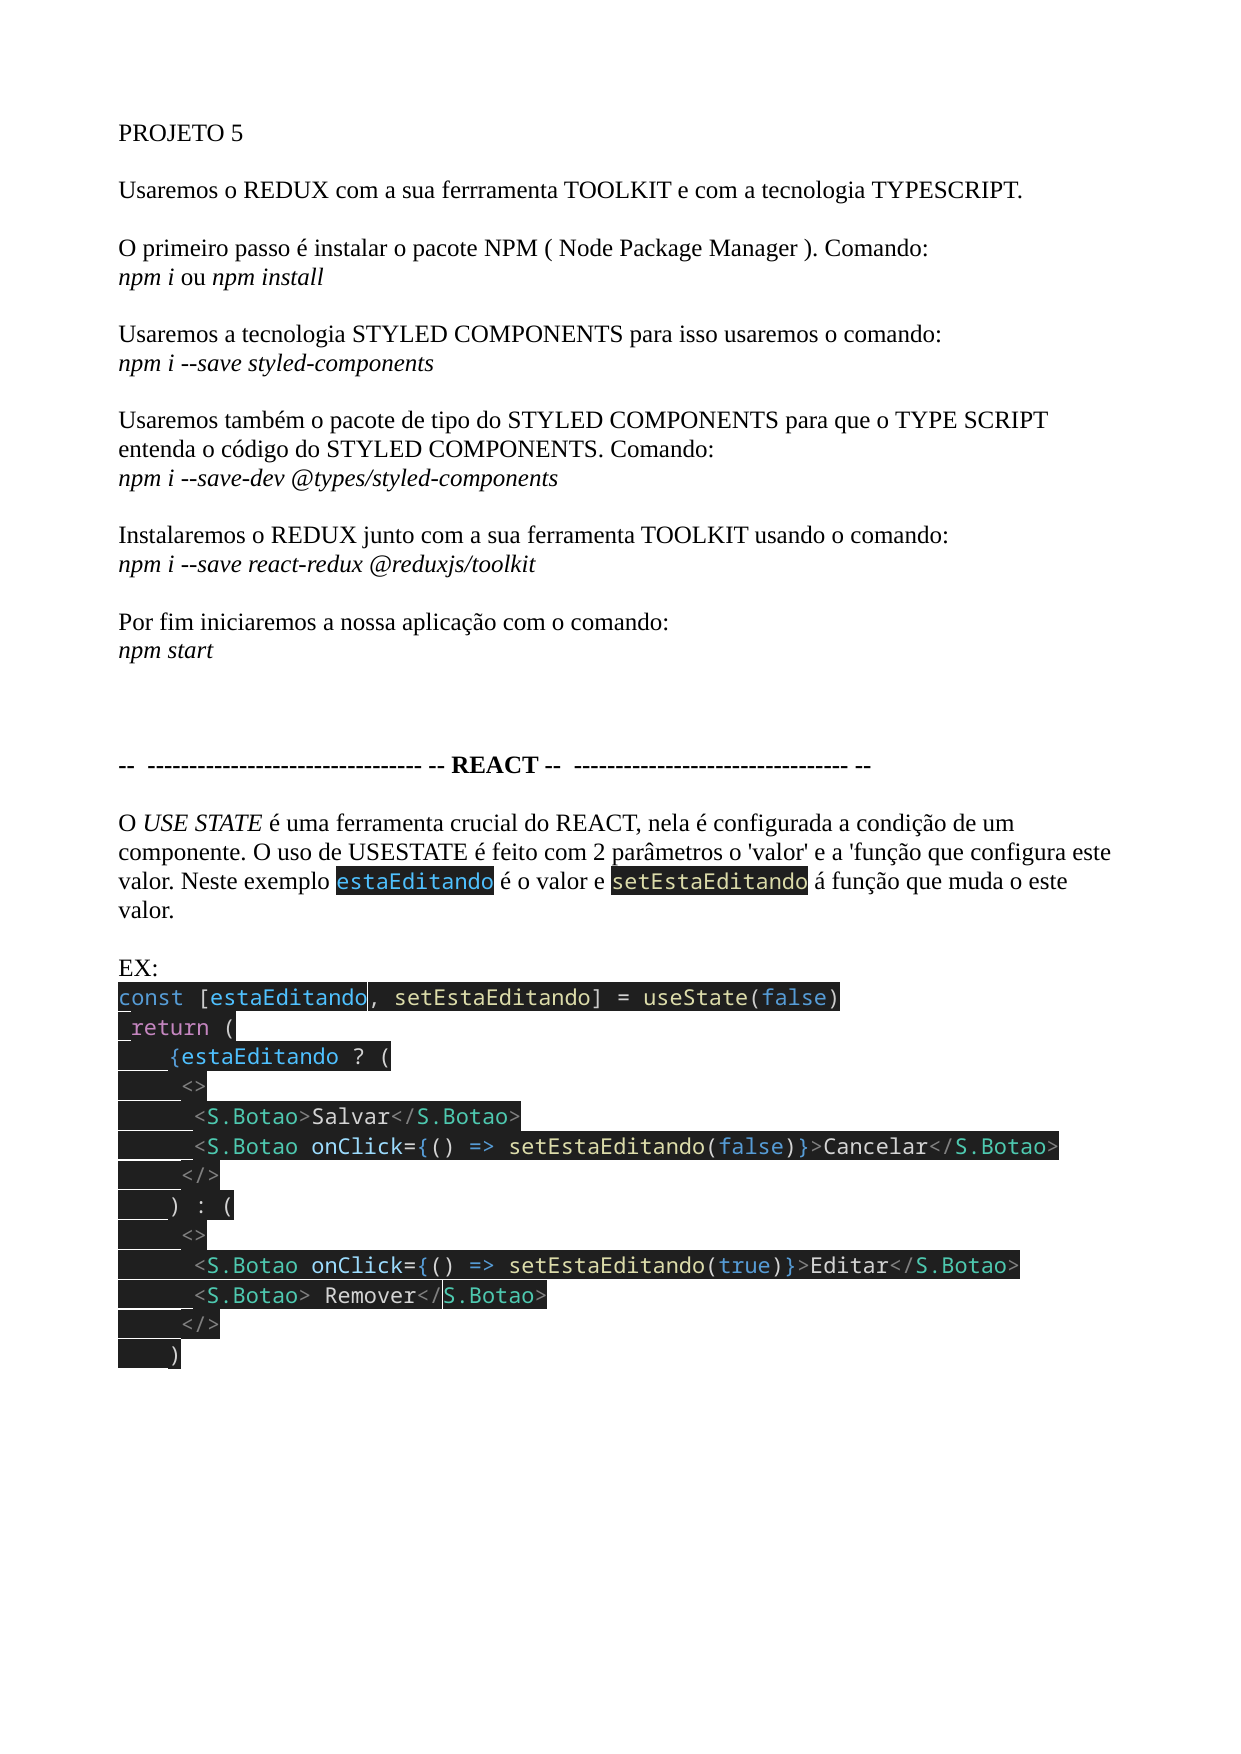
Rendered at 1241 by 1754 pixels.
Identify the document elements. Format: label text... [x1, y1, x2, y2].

text <S.Botao>Salvar</S.Botao> [118, 1101, 1122, 1131]
text ) [118, 1339, 1122, 1369]
text <S.Botao onClick={() => setEstaEditando(true)}>Editar</S.Botao> [118, 1250, 1122, 1279]
text return ( [118, 1011, 1122, 1041]
text ) : ( [118, 1190, 1122, 1220]
text Por fim iniciaremos a nossa aplicação com o comando: [118, 607, 1122, 636]
text {estaEditando ? ( [118, 1041, 1122, 1071]
text EX: [118, 953, 1122, 982]
text Usaremos também o pacote de tipo do STYLED COMPONENTS para que o TYPE SCRIPT entenda o código do STYLED COMPONENTS. Comando: [118, 406, 1122, 463]
text <> [118, 1071, 1122, 1101]
text </> [118, 1309, 1122, 1339]
text Instalaremos o REDUX junto com a sua ferramenta TOOLKIT usando o comando: [118, 521, 1122, 549]
text npm start [118, 636, 1122, 664]
text O primeiro passo é instalar o pacote NPM ( Node Package Manager ). Comando: [118, 233, 1122, 262]
text <> [118, 1220, 1122, 1250]
text npm i --save-dev @types/styled-components [118, 463, 1122, 492]
text <S.Botao onClick={() => setEstaEditando(false)}>Cancelar</S.Botao> [118, 1131, 1122, 1160]
text </> [118, 1160, 1122, 1190]
text npm i ou npm install [118, 262, 1122, 291]
text npm i --save styled-components [118, 348, 1122, 377]
text Usaremos a tecnologia STYLED COMPONENTS para isso usaremos o comando: [118, 319, 1122, 348]
text const [estaEditando, setEstaEditando] = useState(false) [118, 982, 1122, 1011]
text npm i --save react-redux @reduxjs/toolkit [118, 549, 1122, 578]
text O USE STATE é uma ferramenta crucial do REACT, nela é configurada a condição de um componente. O uso de USESTATE é feito com 2 parâmetros o 'valor' e a 'função que configura este valor. Neste exemplo estaEditando é o valor e setEstaEditando á função que muda o este valor. [118, 808, 1122, 924]
text -- --------------------------------- -- REACT -- --------------------------------- -- [118, 751, 1122, 779]
text Usaremos o REDUX com a sua ferrramenta TOOLKIT e com a tecnologia TYPESCRIPT. [118, 176, 1122, 204]
text PROJETO 5 [118, 118, 1122, 147]
text <S.Botao> Remover</S.Botao> [118, 1279, 1122, 1309]
